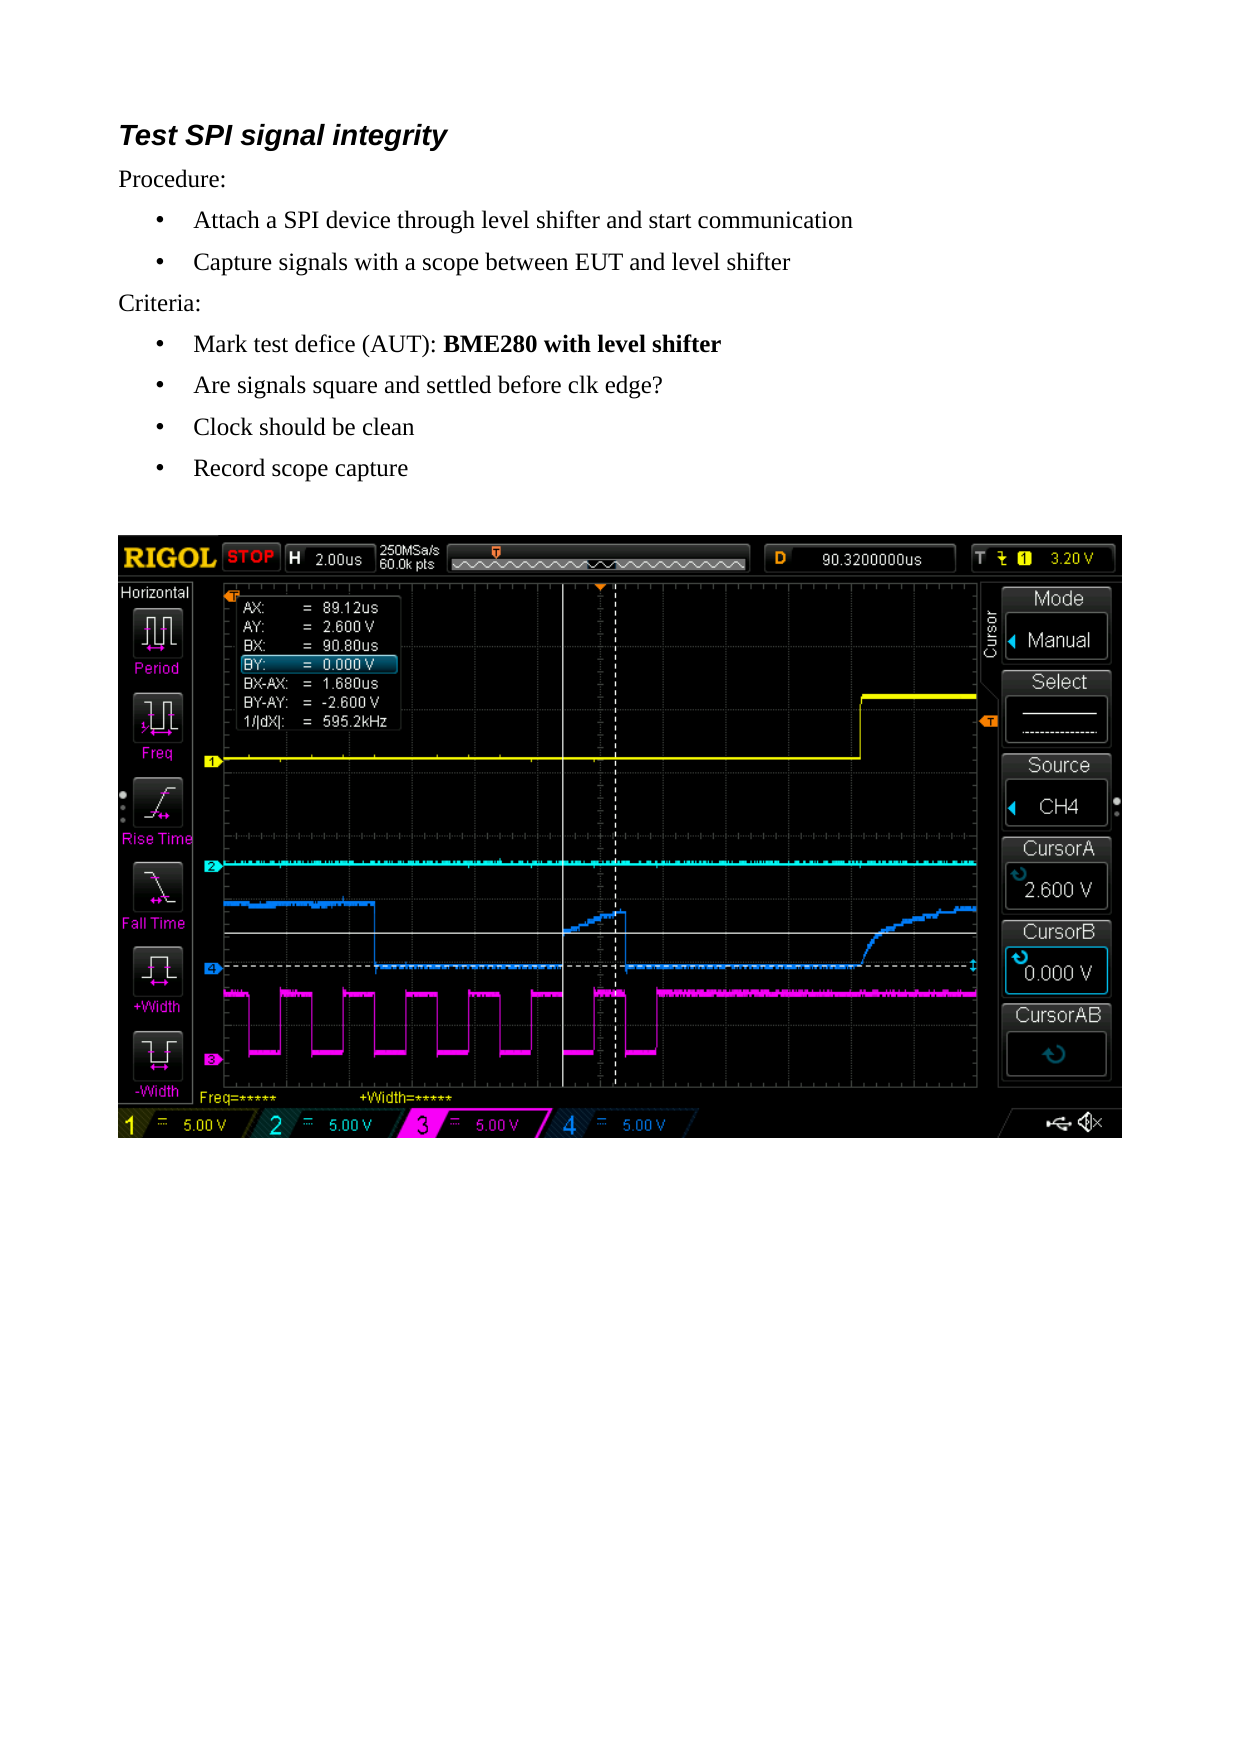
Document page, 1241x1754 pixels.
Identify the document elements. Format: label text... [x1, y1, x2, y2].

list Attach a SPI device through level shifter and start communication [156, 205, 1122, 234]
list Are signals square and settled before clk edge? [156, 370, 1122, 399]
list Capture signals with a scope between EUT and level shifter [156, 247, 1122, 275]
list Clock should be clean [156, 412, 1122, 440]
list Mark test defice (AUT): BME280 with level shifter [156, 329, 1122, 358]
text Criteria: [118, 288, 1122, 317]
list Record scope capture [156, 453, 1122, 482]
subtitle Test SPI signal integrity [118, 118, 1122, 152]
text Procedure: [118, 164, 1122, 193]
